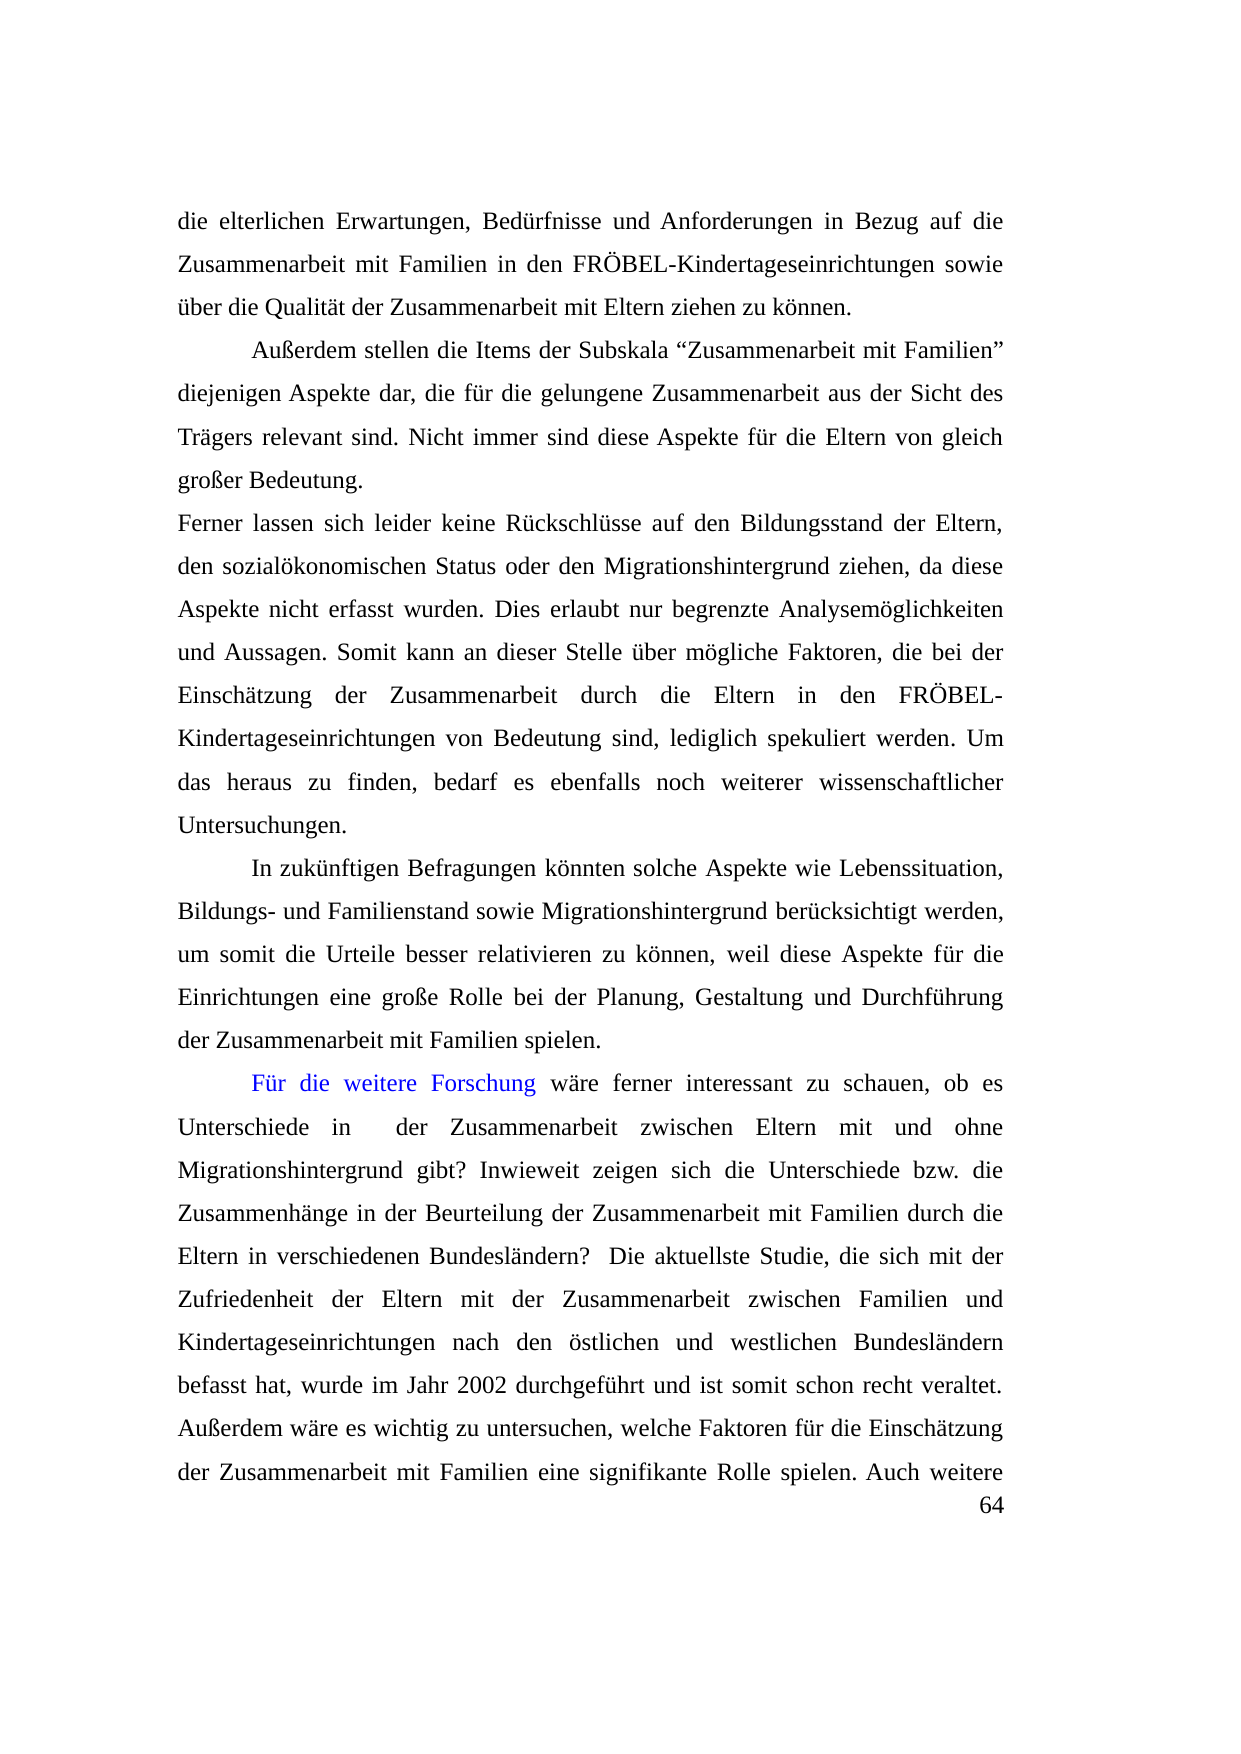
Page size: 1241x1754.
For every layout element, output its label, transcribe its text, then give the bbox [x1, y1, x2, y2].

text Ferner lassen sich leider keine Rückschlüsse auf den Bildungsstand der Eltern, den sozialökonomischen Status oder den Migrationshintergrund ziehen, da diese Aspekte nicht erfasst wurden. Dies erlaubt nur begrenzte Analysemöglichkeiten und Aussagen. Somit kann an dieser Stelle über mögliche Faktoren, die bei der Einschätzung der Zusammenarbeit durch die Eltern in den FRÖBEL-Kindertageseinrichtungen von Bedeutung sind, lediglich spekuliert werden. Um das heraus zu finden, bedarf es ebenfalls noch weiterer wissenschaftlicher Untersuchungen. [177, 508, 1004, 838]
text die elterlichen Erwartungen, Bedürfnisse und Anforderungen in Bezug auf die Zusammenarbeit mit Familien in den FRÖBEL-Kindertageseinrichtungen sowie über die Qualität der Zusammenarbeit mit Eltern ziehen zu können. [177, 206, 1004, 321]
text Für die weitere Forschung wäre ferner interessant zu schauen, ob es Unterschiede in der Zusammenarbeit zwischen Eltern mit und ohne Migrationshintergrund gibt? Inwieweit zeigen sich die Unterschiede bzw. die Zusammenhänge in der Beurteilung der Zusammenarbeit mit Familien durch die Eltern in verschiedenen Bundesländern? Die aktuellste Studie, die sich mit der Zufriedenheit der Eltern mit der Zusammenarbeit zwischen Familien und Kindertageseinrichtungen nach den östlichen und westlichen Bundesländern befasst hat, wurde im Jahr 2002 durchgeführt und ist somit schon recht veraltet. Außerdem wäre es wichtig zu untersuchen, welche Faktoren für die Einschätzung der Zusammenarbeit mit Familien eine signifikante Rolle spielen. Auch weitere [177, 1068, 1004, 1485]
text In zukünftigen Befragungen könnten solche Aspekte wie Lebenssituation, Bildungs- und Familienstand sowie Migrationshintergrund berücksichtigt werden, um somit die Urteile besser relativieren zu können, weil diese Aspekte für die Einrichtungen eine große Rolle bei der Planung, Gestaltung und Durchführung der Zusammenarbeit mit Familien spielen. [177, 853, 1004, 1054]
text Außerdem stellen die Items der Subskala “Zusammenarbeit mit Familien” diejenigen Aspekte dar, die für die gelungene Zusammenarbeit aus der Sicht des Trägers relevant sind. Nicht immer sind diese Aspekte für die Eltern von gleich großer Bedeutung. [177, 335, 1004, 493]
